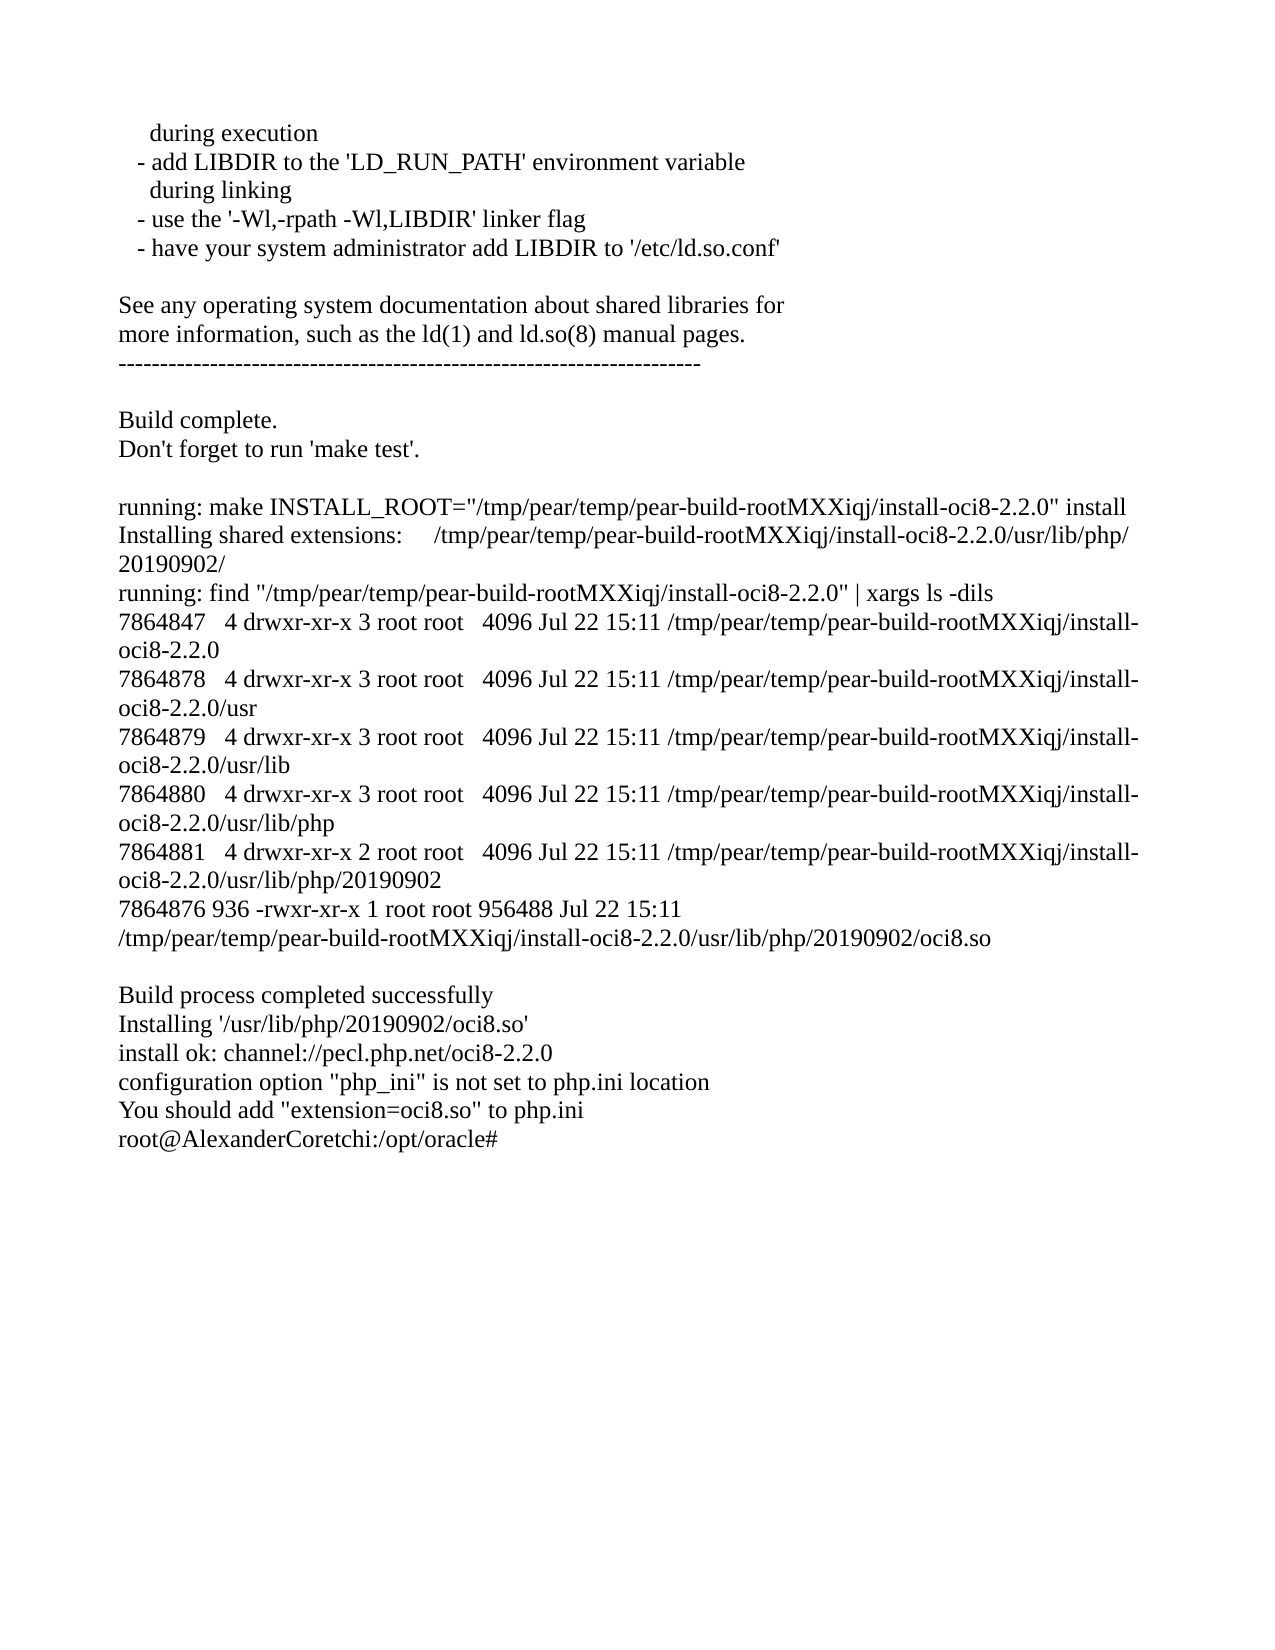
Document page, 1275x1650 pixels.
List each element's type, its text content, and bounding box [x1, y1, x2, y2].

text during execution [118, 118, 1157, 147]
text - have your system administrator add LIBDIR to '/etc/ld.so.conf' [118, 233, 1157, 262]
text Build process completed successfully [118, 981, 1157, 1009]
text - add LIBDIR to the 'LD_RUN_PATH' environment variable [118, 147, 1157, 176]
text Installing shared extensions: /tmp/pear/temp/pear-build-rootMXXiqj/install-oci8-2.2.0/usr/lib/php/20190902/ [118, 521, 1157, 578]
text more information, such as the ld(1) and ld.so(8) manual pages. [118, 319, 1157, 348]
text You should add "extension=oci8.so" to php.ini [118, 1096, 1157, 1124]
text 7864847 4 drwxr-xr-x 3 root root 4096 Jul 22 15:11 /tmp/pear/temp/pear-build-rootMXXiqj/install-oci8-2.2.0 [118, 607, 1157, 664]
text configuration option "php_ini" is not set to php.ini location [118, 1067, 1157, 1096]
text root@AlexanderCoretchi:/opt/oracle# [118, 1124, 1157, 1153]
text 7864878 4 drwxr-xr-x 3 root root 4096 Jul 22 15:11 /tmp/pear/temp/pear-build-rootMXXiqj/install-oci8-2.2.0/usr [118, 664, 1157, 722]
text Don't forget to run 'make test'. [118, 434, 1157, 463]
text 7864881 4 drwxr-xr-x 2 root root 4096 Jul 22 15:11 /tmp/pear/temp/pear-build-rootMXXiqj/install-oci8-2.2.0/usr/lib/php/20190902 [118, 837, 1157, 894]
text Build complete. [118, 406, 1157, 434]
text running: find "/tmp/pear/temp/pear-build-rootMXXiqj/install-oci8-2.2.0" | xargs ls -dils [118, 578, 1157, 607]
text 7864880 4 drwxr-xr-x 3 root root 4096 Jul 22 15:11 /tmp/pear/temp/pear-build-rootMXXiqj/install-oci8-2.2.0/usr/lib/php [118, 779, 1157, 837]
text running: make INSTALL_ROOT="/tmp/pear/temp/pear-build-rootMXXiqj/install-oci8-2.2.0" install [118, 492, 1157, 521]
text install ok: channel://pecl.php.net/oci8-2.2.0 [118, 1038, 1157, 1067]
text during linking [118, 176, 1157, 204]
text - use the '-Wl,-rpath -Wl,LIBDIR' linker flag [118, 204, 1157, 233]
text Installing '/usr/lib/php/20190902/oci8.so' [118, 1009, 1157, 1038]
text 7864879 4 drwxr-xr-x 3 root root 4096 Jul 22 15:11 /tmp/pear/temp/pear-build-rootMXXiqj/install-oci8-2.2.0/usr/lib [118, 722, 1157, 779]
text ---------------------------------------------------------------------- [118, 348, 1157, 377]
text See any operating system documentation about shared libraries for [118, 291, 1157, 319]
text 7864876 936 -rwxr-xr-x 1 root root 956488 Jul 22 15:11 /tmp/pear/temp/pear-build-rootMXXiqj/install-oci8-2.2.0/usr/lib/php/20190902/oci8.so [118, 894, 1157, 952]
